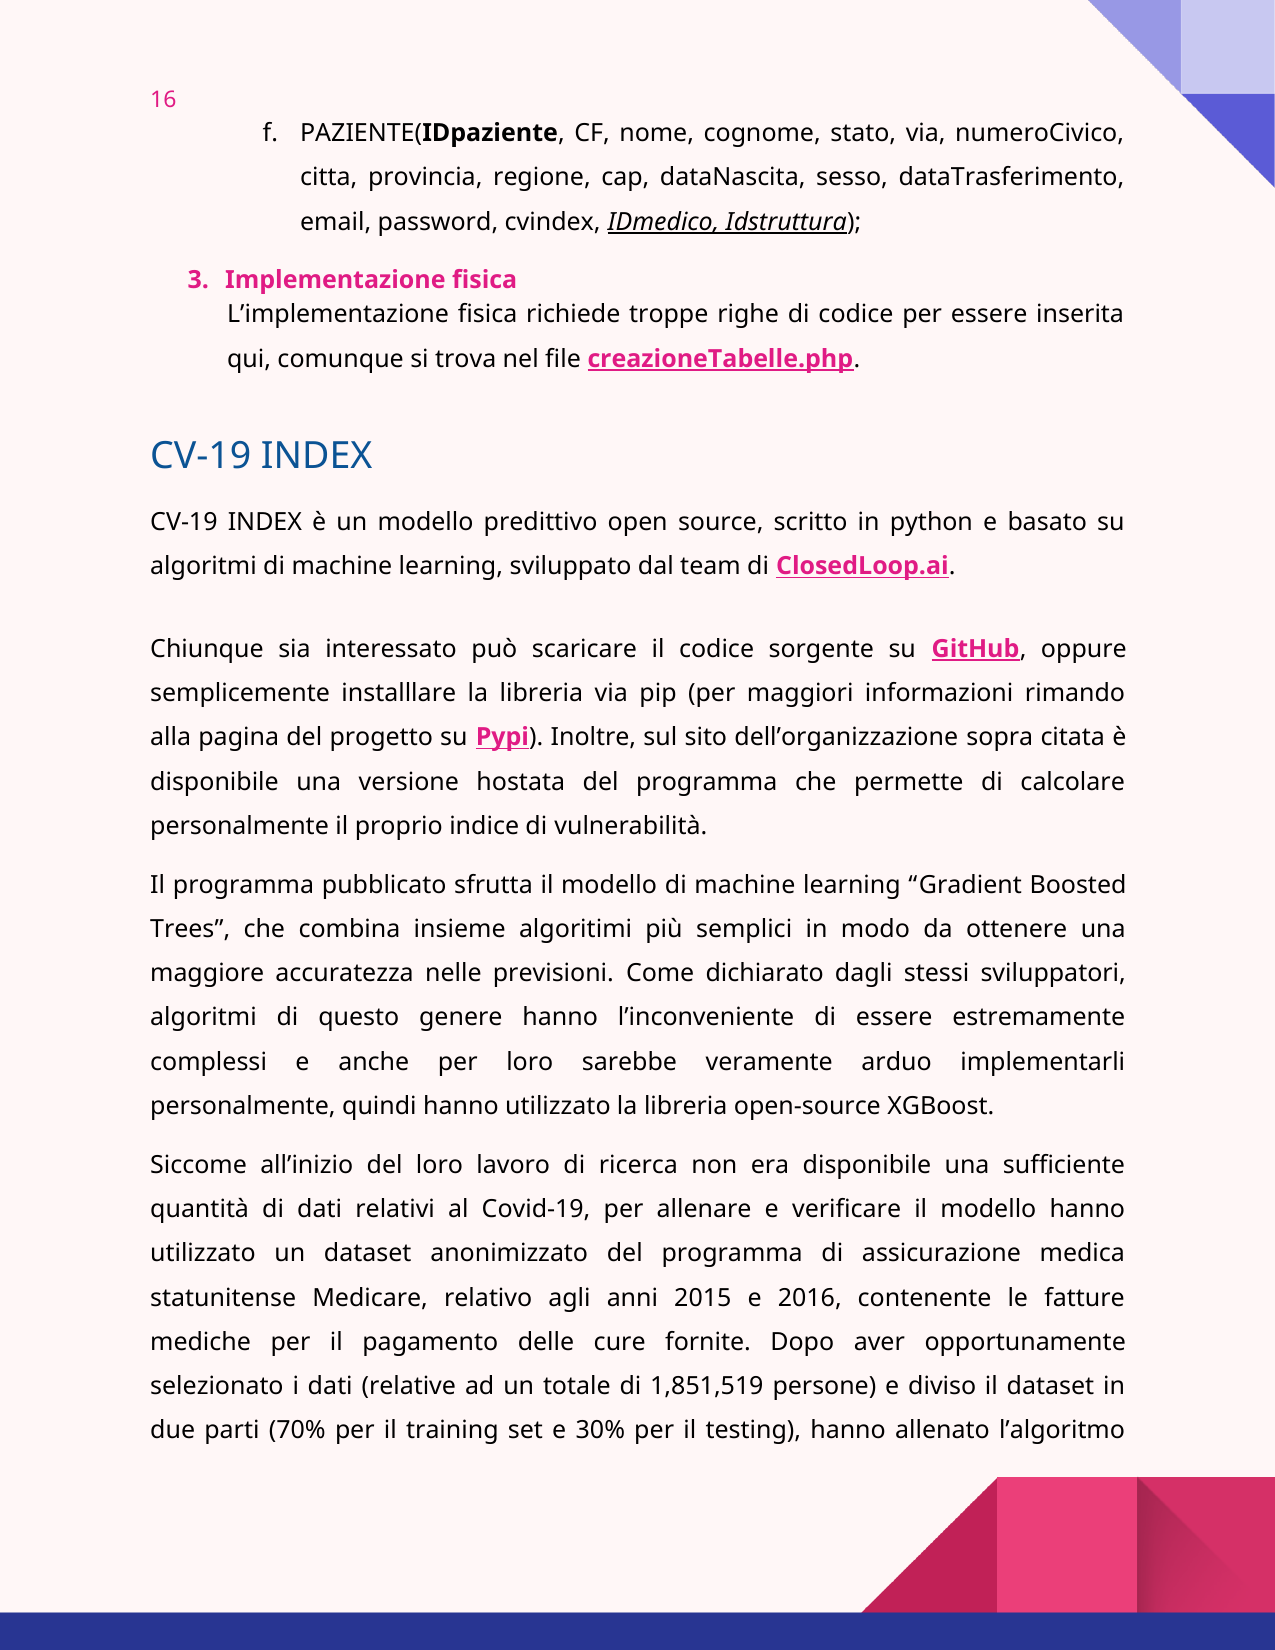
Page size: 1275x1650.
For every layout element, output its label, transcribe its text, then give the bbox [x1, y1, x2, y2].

text L’implementazione fisica richiede troppe righe di codice per essere inserita qui, comunque si trova nel file creazioneTabelle.php. [227, 296, 1125, 374]
text Chiunque sia interessato può scaricare il codice sorgente su GitHub, oppure semplicemente installlare la libreria via pip (per maggiori informazioni rimando alla pagina del progetto su Pypi). Inoltre, sul sito dell’organizzazione sopra citata è disponibile una versione hostata del programma che permette di calcolare personalmente il proprio indice di vulnerabilità. [150, 630, 1127, 841]
subtitle CV-19 INDEX [150, 429, 1125, 480]
text Siccome all’inizio del loro lavoro di ricerca non era disponibile una sufficiente quantità di dati relativi al Covid-19, per allenare e verificare il modello hanno utilizzato un dataset anonimizzato del programma di assicurazione medica statunitense Medicare, relativo agli anni 2015 e 2016, contenente le fatture mediche per il pagamento delle cure fornite. Dopo aver opportunamente selezionato i dati (relative ad un totale di 1,851,519 persone) e diviso il dataset in due parti (70% per il training set e 30% per il testing), hanno allenato l’algoritmo [150, 1146, 1127, 1446]
list PAZIENTE(IDpaziente, CF, nome, cognome, stato, via, numeroCivico, citta, provincia, regione, cap, dataNascita, sesso, dataTrasferimento, email, password, cvindex, IDmedico, Idstruttura); [262, 114, 1125, 237]
subtitle Implementazione fisica [187, 262, 1125, 296]
picture [0, 1475, 1275, 1650]
picture [1087, 0, 1275, 188]
text Il programma pubblicato sfrutta il modello di machine learning “Gradient Boosted Trees”, che combina insieme algoritimi più semplici in modo da ottenere una maggiore accuratezza nelle previsioni. Come dichiarato dagli stessi sviluppatori, algoritmi di questo genere hanno l’inconveniente di essere estremamente complessi e anche per loro sarebbe veramente arduo implementarli personalmente, quindi hanno utilizzato la libreria open-source XGBoost. [150, 866, 1127, 1122]
text CV-19 INDEX è un modello predittivo open source, scritto in python e basato su algoritmi di machine learning, sviluppato dal team di ClosedLoop.ai. [150, 503, 1127, 582]
